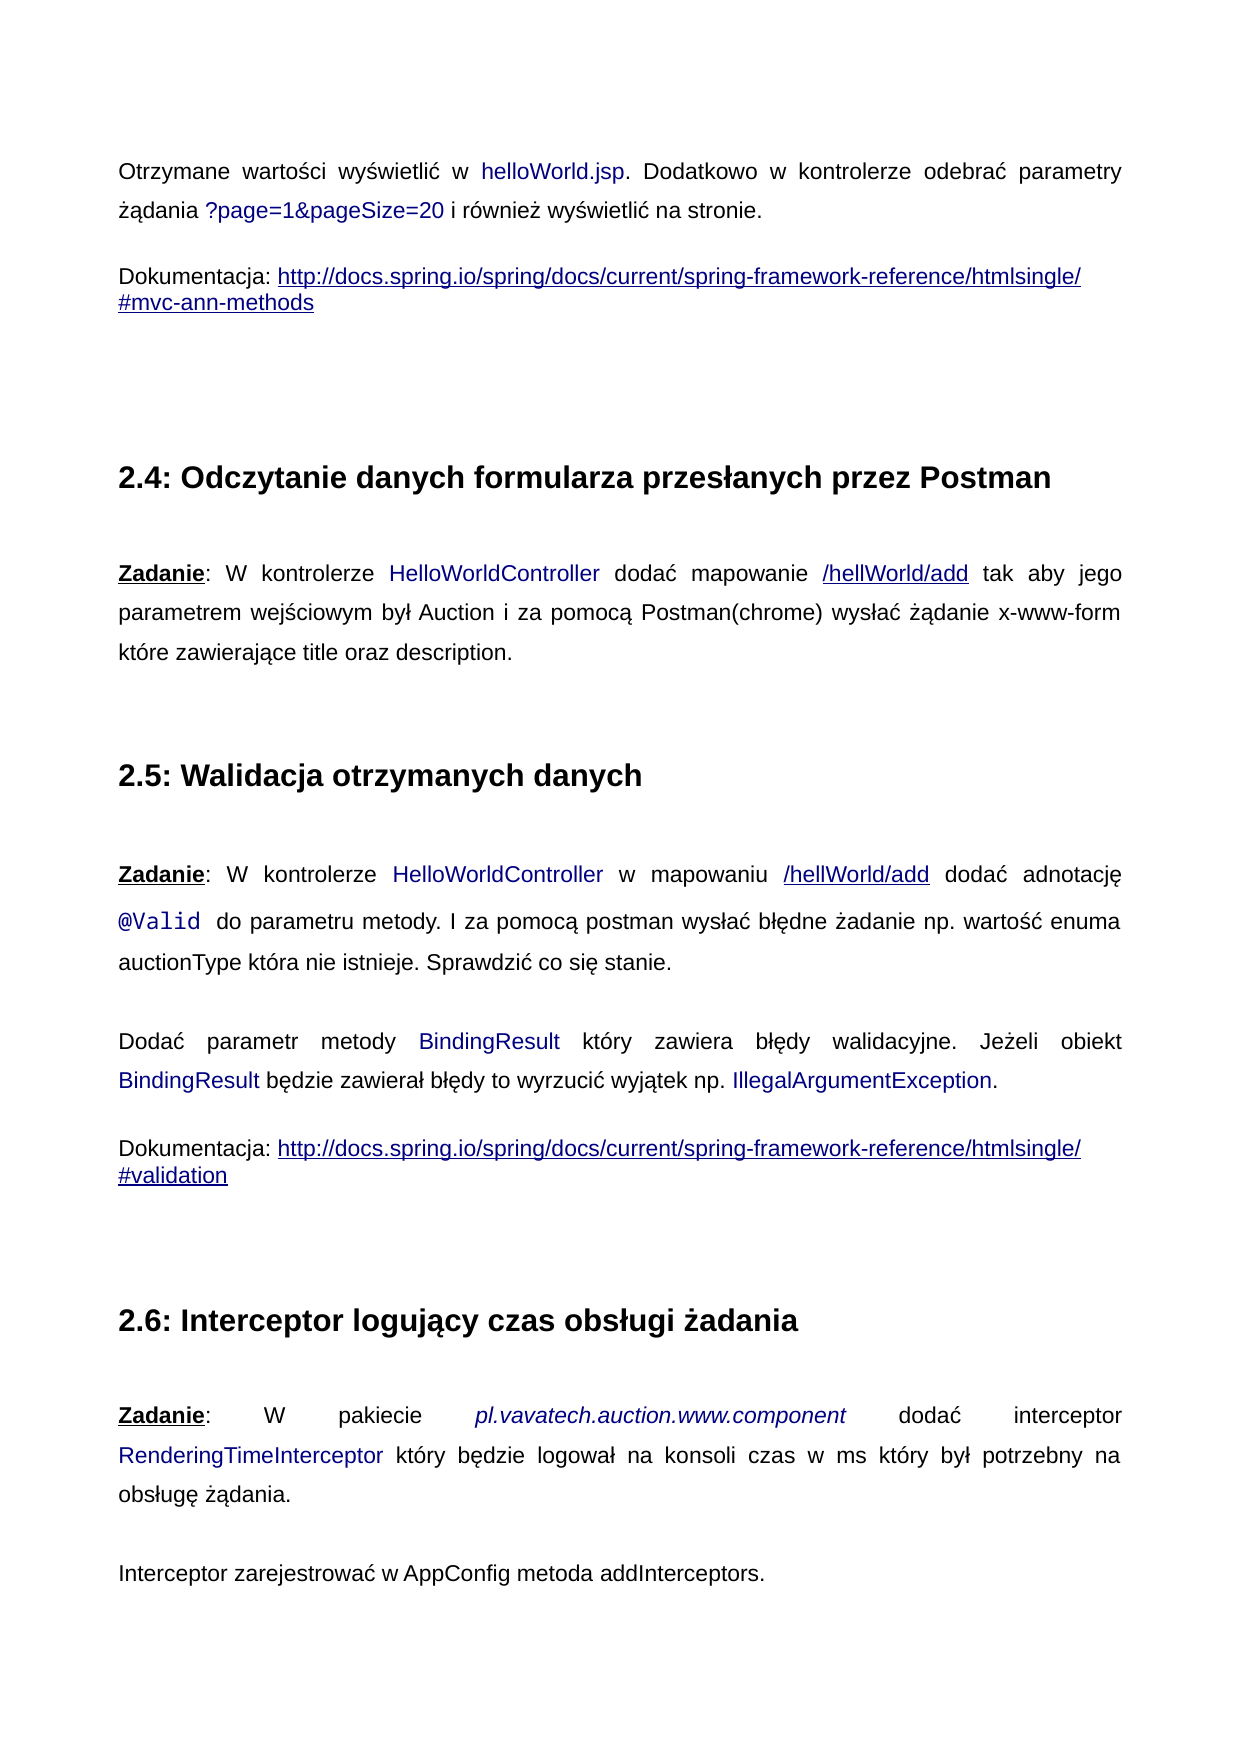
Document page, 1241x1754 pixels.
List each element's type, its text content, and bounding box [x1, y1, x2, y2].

text 2.6: Interceptor logujący czas obsługi żadania [118, 1302, 1122, 1338]
text Otrzymane wartości wyświetlić w helloWorld.jsp. Dodatkowo w kontrolerze odebrać parametry żądania ?page=1&pageSize=20 i również wyświetlić na stronie. [118, 158, 1122, 223]
text Dokumentacja: http://docs.spring.io/spring/docs/current/spring-framework-reference/htmlsingle/#mvc-ann-methods [118, 263, 1122, 316]
text 2.5: Walidacja otrzymanych danych [118, 757, 1122, 793]
text 2.4: Odczytanie danych formularza przesłanych przez Postman [118, 459, 1122, 495]
text Zadanie: W pakiecie pl.vavatech.auction.www.component dodać interceptor RenderingTimeInterceptor który będzie logował na konsoli czas w ms który był potrzebny na obsługę żądania. [118, 1402, 1122, 1508]
text Dokumentacja: http://docs.spring.io/spring/docs/current/spring-framework-reference/htmlsingle/#validation [118, 1135, 1122, 1188]
text Dodać parametr metody BindingResult który zawiera błędy walidacyjne. Jeżeli obiekt BindingResult będzie zawierał błędy to wyrzucić wyjątek np. IllegalArgumentException. [118, 1028, 1122, 1094]
text Zadanie: W kontrolerze HelloWorldController dodać mapowanie /hellWorld/add tak aby jego parametrem wejściowym był Auction i za pomocą Postman(chrome) wysłać żądanie x-www-form które zawierające title oraz description. [118, 560, 1122, 665]
text Zadanie: W kontrolerze HelloWorldController w mapowaniu /hellWorld/add dodać adnotację @Valid do parametru metody. I za pomocą postman wysłać błędne żadanie np. wartość enuma auctionType która nie istnieje. Sprawdzić co się stanie. [118, 858, 1122, 975]
text Interceptor zarejestrować w AppConfig metoda addInterceptors. [118, 1560, 1122, 1587]
